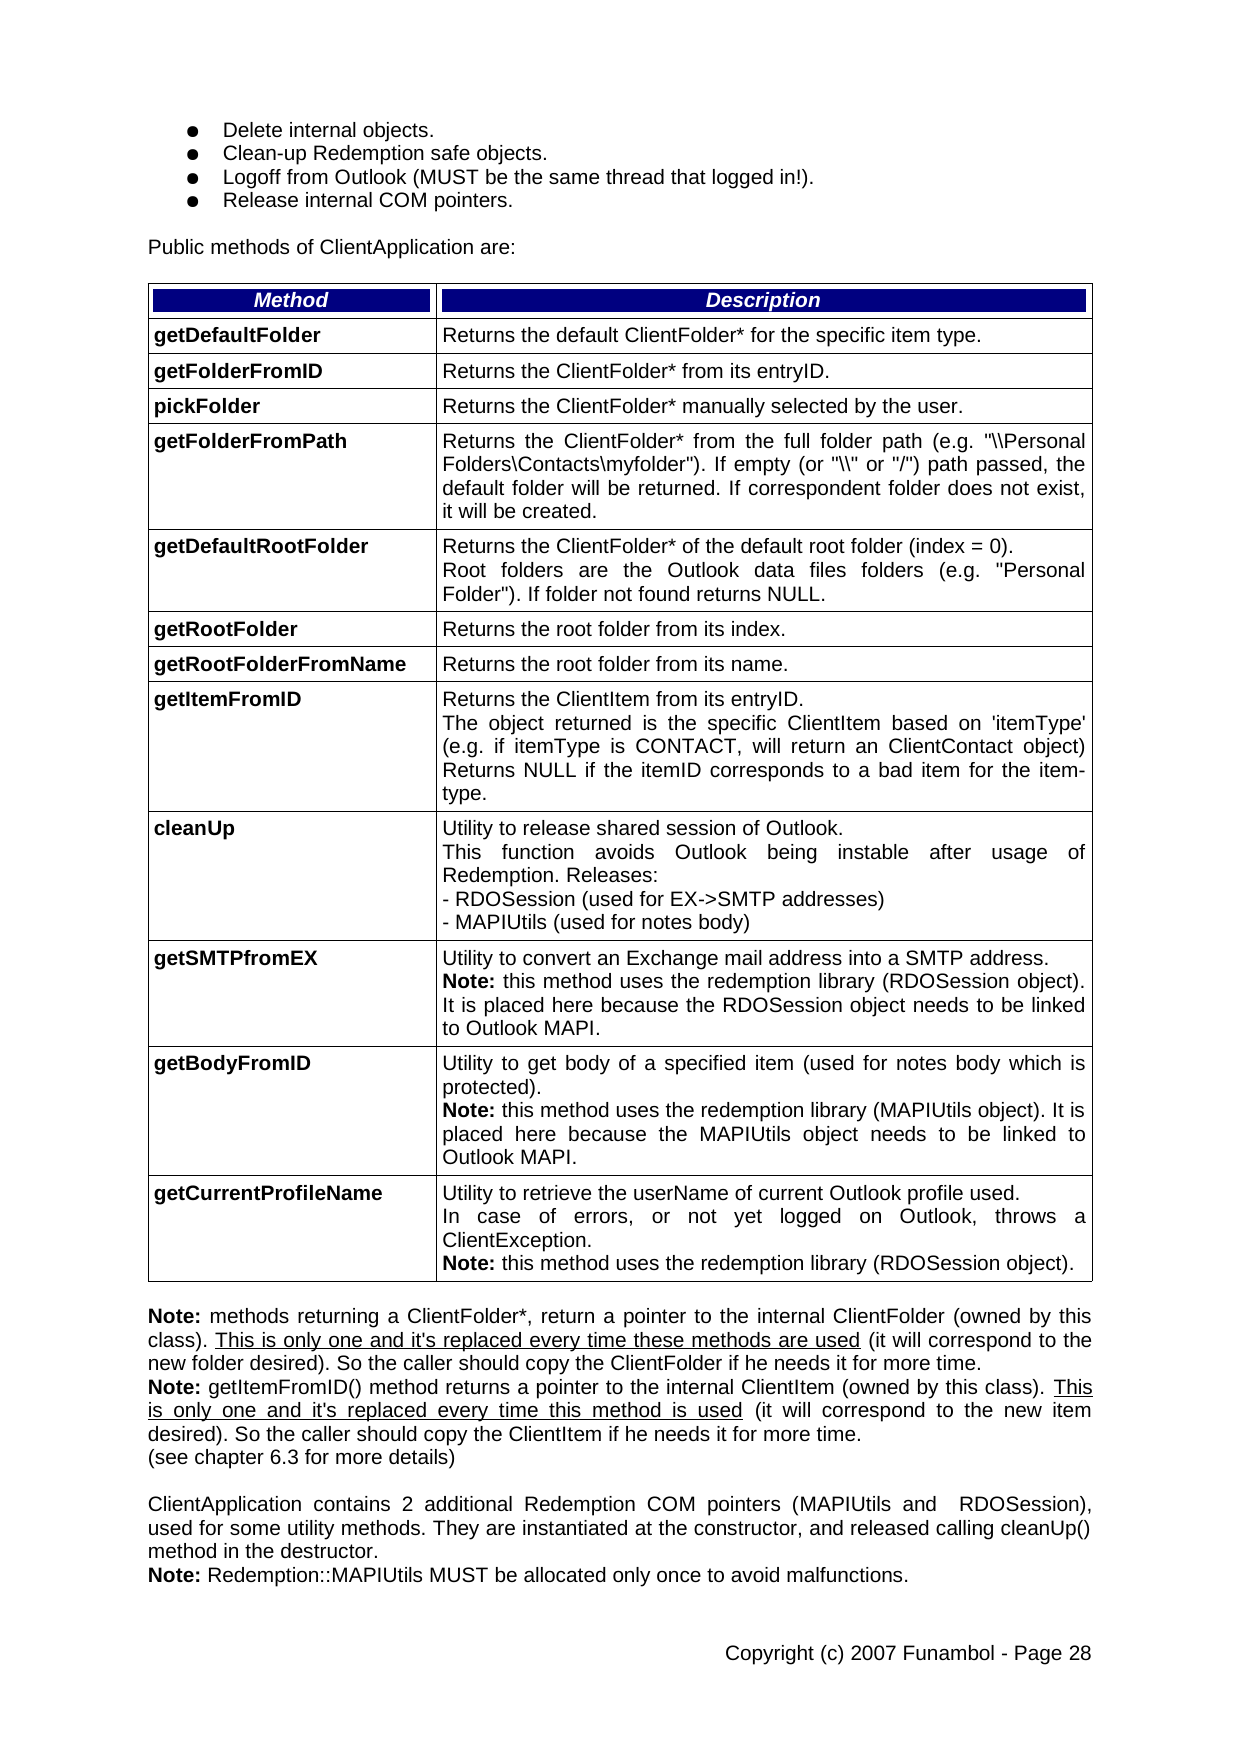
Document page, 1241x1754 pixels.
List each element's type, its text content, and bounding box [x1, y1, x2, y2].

table_cell Utility to convert an Exchange mail address into a SMTP address. Note: this method uses the redemption library (RDOSession object). It is placed here because the RDOSession object needs to be linked to Outlook MAPI. [437, 941, 1092, 1046]
table_cell getDefaultFolder [149, 319, 436, 353]
text (see chapter 6.3 for more details) [148, 1446, 1093, 1469]
table_cell getFolderFromPath [149, 424, 436, 529]
table_cell getDefaultRootFolder [149, 530, 436, 611]
table_cell getItemFromID [149, 682, 436, 811]
text Note: Redemption::MAPIUtils MUST be allocated only once to avoid malfunctions. [148, 1563, 1093, 1587]
text Note: getItemFromID() method returns a pointer to the internal ClientItem (owned by this class). This is only one and it's replaced every time this method is used (it will correspond to the new item desired). So the caller should copy the ClientItem if he needs it for more time. [148, 1375, 1093, 1446]
table_header Method [149, 284, 436, 318]
list Delete internal objects. [185, 118, 1093, 142]
table_cell Returns the default ClientFolder* for the specific item type. [437, 319, 1092, 353]
table_cell Returns the ClientFolder* from the full folder path (e.g. "\\Personal Folders\Contacts\myfolder"). If empty (or "\\" or "/") path passed, the default folder will be returned. If correspondent folder does not exist, it will be created. [437, 424, 1092, 529]
table_cell Returns the root folder from its name. [437, 647, 1092, 681]
list Release internal COM pointers. [185, 189, 1093, 212]
table_cell getCurrentProfileName [149, 1176, 436, 1281]
table_cell pickFolder [149, 389, 436, 423]
table_cell Utility to get body of a specified item (used for notes body which is protected). Note: this method uses the redemption library (MAPIUtils object). It is placed here because the MAPIUtils object needs to be linked to Outlook MAPI. [437, 1047, 1092, 1175]
text ClientApplication contains 2 additional Redemption COM pointers (MAPIUtils and RDOSession), used for some utility methods. They are instantiated at the constructor, and released calling cleanUp() method in the destructor. [148, 1493, 1093, 1563]
table_cell getRootFolderFromName [149, 647, 436, 681]
list Logoff from Outlook (MUST be the same thread that logged in!). [185, 165, 1093, 189]
table_cell Utility to retrieve the userName of current Outlook profile used. In case of errors, or not yet logged on Outlook, throws a ClientException. Note: this method uses the redemption library (RDOSession object). [437, 1176, 1092, 1281]
list Clean-up Redemption safe objects. [185, 142, 1093, 165]
table_cell cleanUp [149, 812, 436, 940]
text Public methods of ClientApplication are: [148, 236, 1093, 259]
table_cell Returns the ClientFolder* manually selected by the user. [437, 389, 1092, 423]
table_cell Returns the ClientFolder* of the default root folder (index = 0). Root folders are the Outlook data files folders (e.g. "Personal Folder"). If folder not found returns NULL. [437, 530, 1092, 611]
table_cell getBodyFromID [149, 1047, 436, 1175]
table_header Description [437, 284, 1092, 318]
table_cell getRootFolder [149, 612, 436, 646]
table_cell getSMTPfromEX [149, 941, 436, 1046]
table_cell Utility to release shared session of Outlook. This function avoids Outlook being instable after usage of Redemption. Releases: - RDOSession (used for EX->SMTP addresses) - MAPIUtils (used for notes body) [437, 812, 1092, 940]
table_cell Returns the root folder from its index. [437, 612, 1092, 646]
text Note: methods returning a ClientFolder*, return a pointer to the internal ClientFolder (owned by this class). This is only one and it's replaced every time these methods are used (it will correspond to the new folder desired). So the caller should copy the ClientFolder if he needs it for more time. [148, 1304, 1093, 1375]
table_cell Returns the ClientItem from its entryID. The object returned is the specific ClientItem based on 'itemType' (e.g. if itemType is CONTACT, will return an ClientContact object) Returns NULL if the itemID corresponds to a bad item for the item-type. [437, 682, 1092, 811]
table_cell Returns the ClientFolder* from its entryID. [437, 354, 1092, 388]
table_cell getFolderFromID [149, 354, 436, 388]
